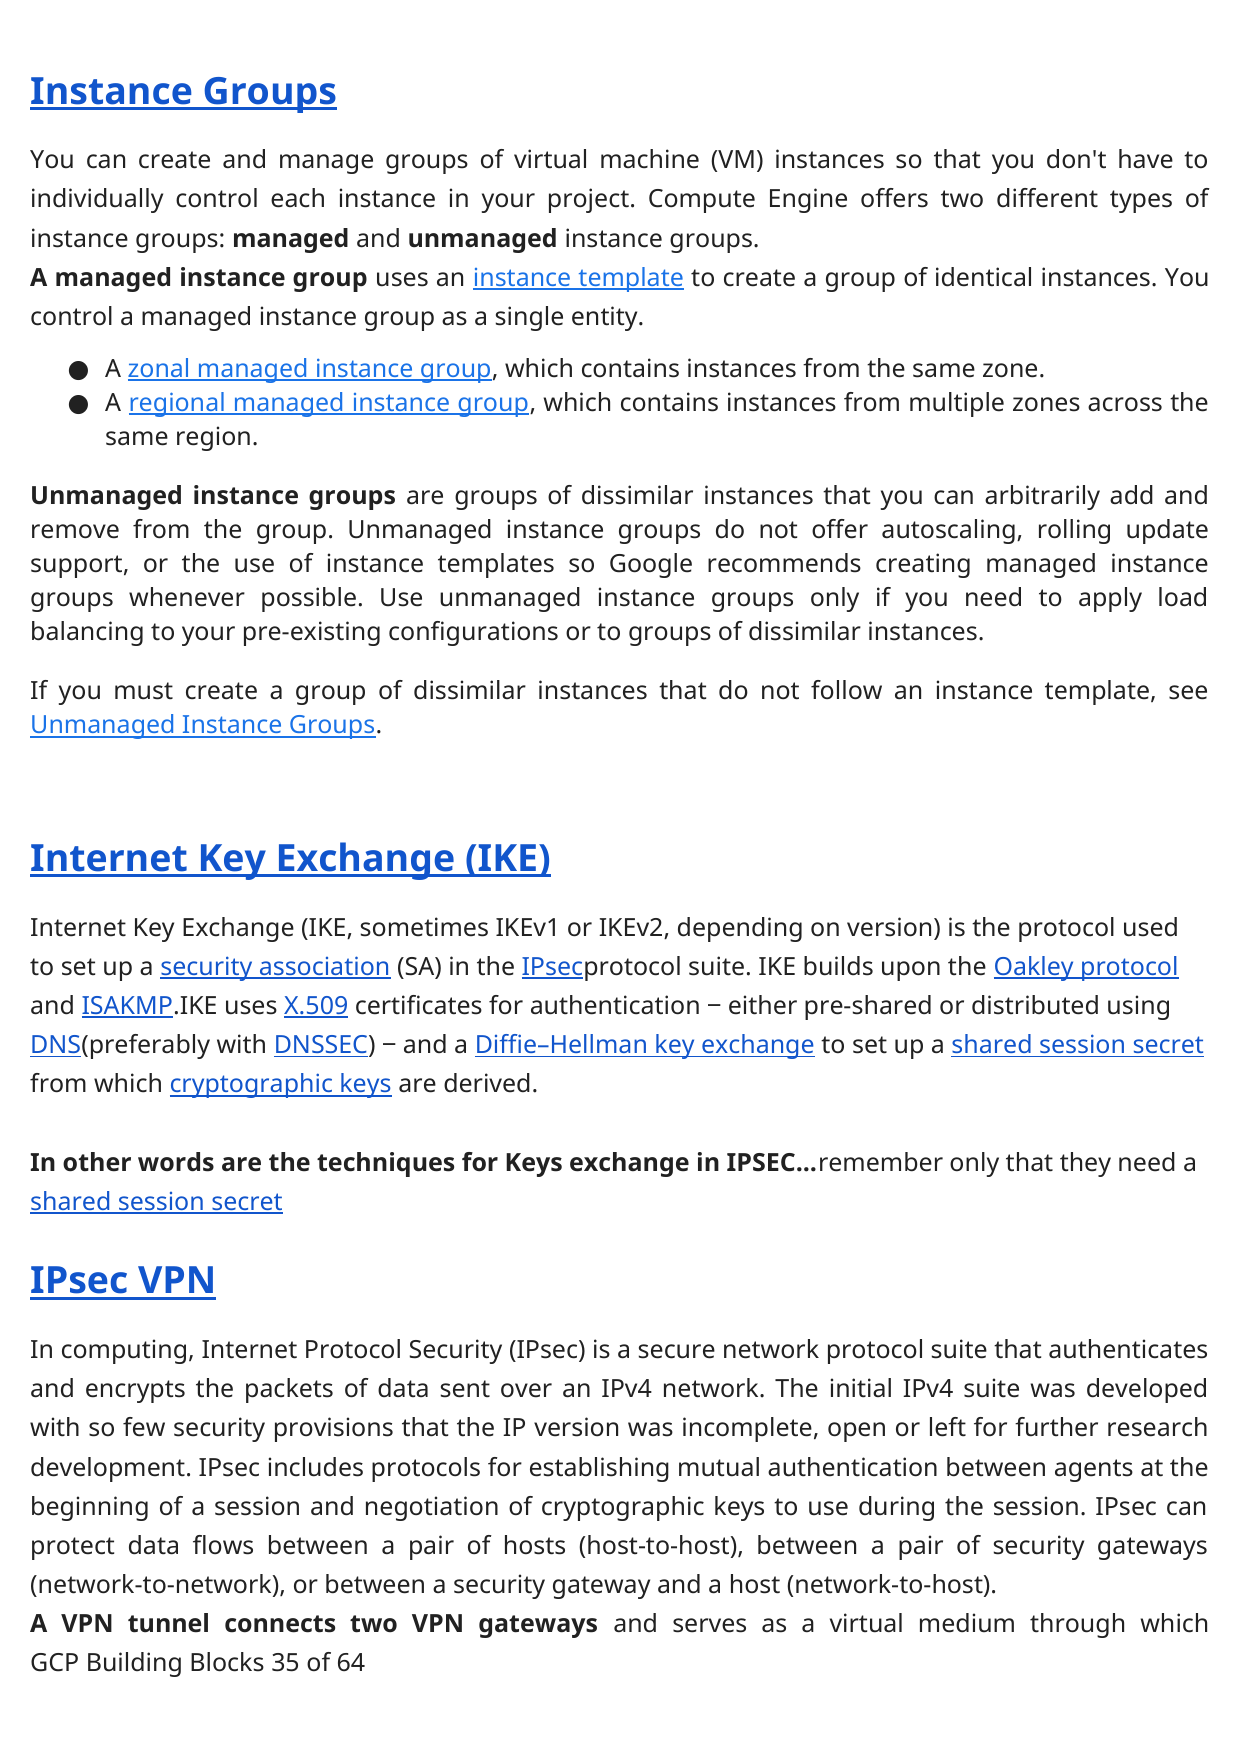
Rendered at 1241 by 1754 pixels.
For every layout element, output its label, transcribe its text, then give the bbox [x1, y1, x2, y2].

text If you must create a group of dissimilar instances that do not follow an instance template, see Unmanaged Instance Groups. [30, 673, 1210, 741]
text Unmanaged instance groups are groups of dissimilar instances that you can arbitrarily add and remove from the group. Unmanaged instance groups do not offer autoscaling, rolling update support, or the use of instance templates so Google recommends creating managed instance groups whenever possible. Use unmanaged instance groups only if you need to apply load balancing to your pre-existing configurations or to groups of dissimilar instances. [30, 477, 1210, 648]
subtitle Instance Groups [30, 64, 1210, 115]
list A zonal managed instance group, which contains instances from the same zone. [67, 350, 1210, 384]
subtitle IPsec VPN [30, 1254, 1210, 1305]
subtitle Internet Key Exchange (IKE) [30, 831, 1210, 882]
text A managed instance group uses an instance template to create a group of identical instances. You control a managed instance group as a single entity. [30, 259, 1210, 333]
list A regional managed instance group, which contains instances from multiple zones across the same region. [67, 384, 1210, 452]
text You can create and manage groups of virtual machine (VM) instances so that you don't have to individually control each instance in your project. Compute Engine offers two different types of instance groups: managed and unmanaged instance groups. [30, 142, 1210, 254]
text Internet Key Exchange (IKE, sometimes IKEv1 or IKEv2, depending on version) is the protocol used to set up a security association (SA) in the IPsecprotocol suite. IKE builds upon the Oakley protocol and ISAKMP.IKE uses X.509 certificates for authentication ‒ either pre-shared or distributed using DNS(preferably with DNSSEC) ‒ and a Diffie–Hellman key exchange to set up a shared session secret from which cryptographic keys are derived. [30, 909, 1210, 1100]
text A VPN tunnel connects two VPN gateways and serves as a virtual medium through which [30, 1606, 1210, 1640]
text In other words are the techniques for Keys exchange in IPSEC...remember only that they need a shared session secret [30, 1144, 1210, 1217]
text In computing, Internet Protocol Security (IPsec) is a secure network protocol suite that authenticates and encrypts the packets of data sent over an IPv4 network. The initial IPv4 suite was developed with so few security provisions that the IP version was incomplete, open or left for further research development. IPsec includes protocols for establishing mutual authentication between agents at the beginning of a session and negotiation of cryptographic keys to use during the session. IPsec can protect data flows between a pair of hosts (host-to-host), between a pair of security gateways (network-to-network), or between a security gateway and a host (network-to-host). [30, 1332, 1210, 1601]
